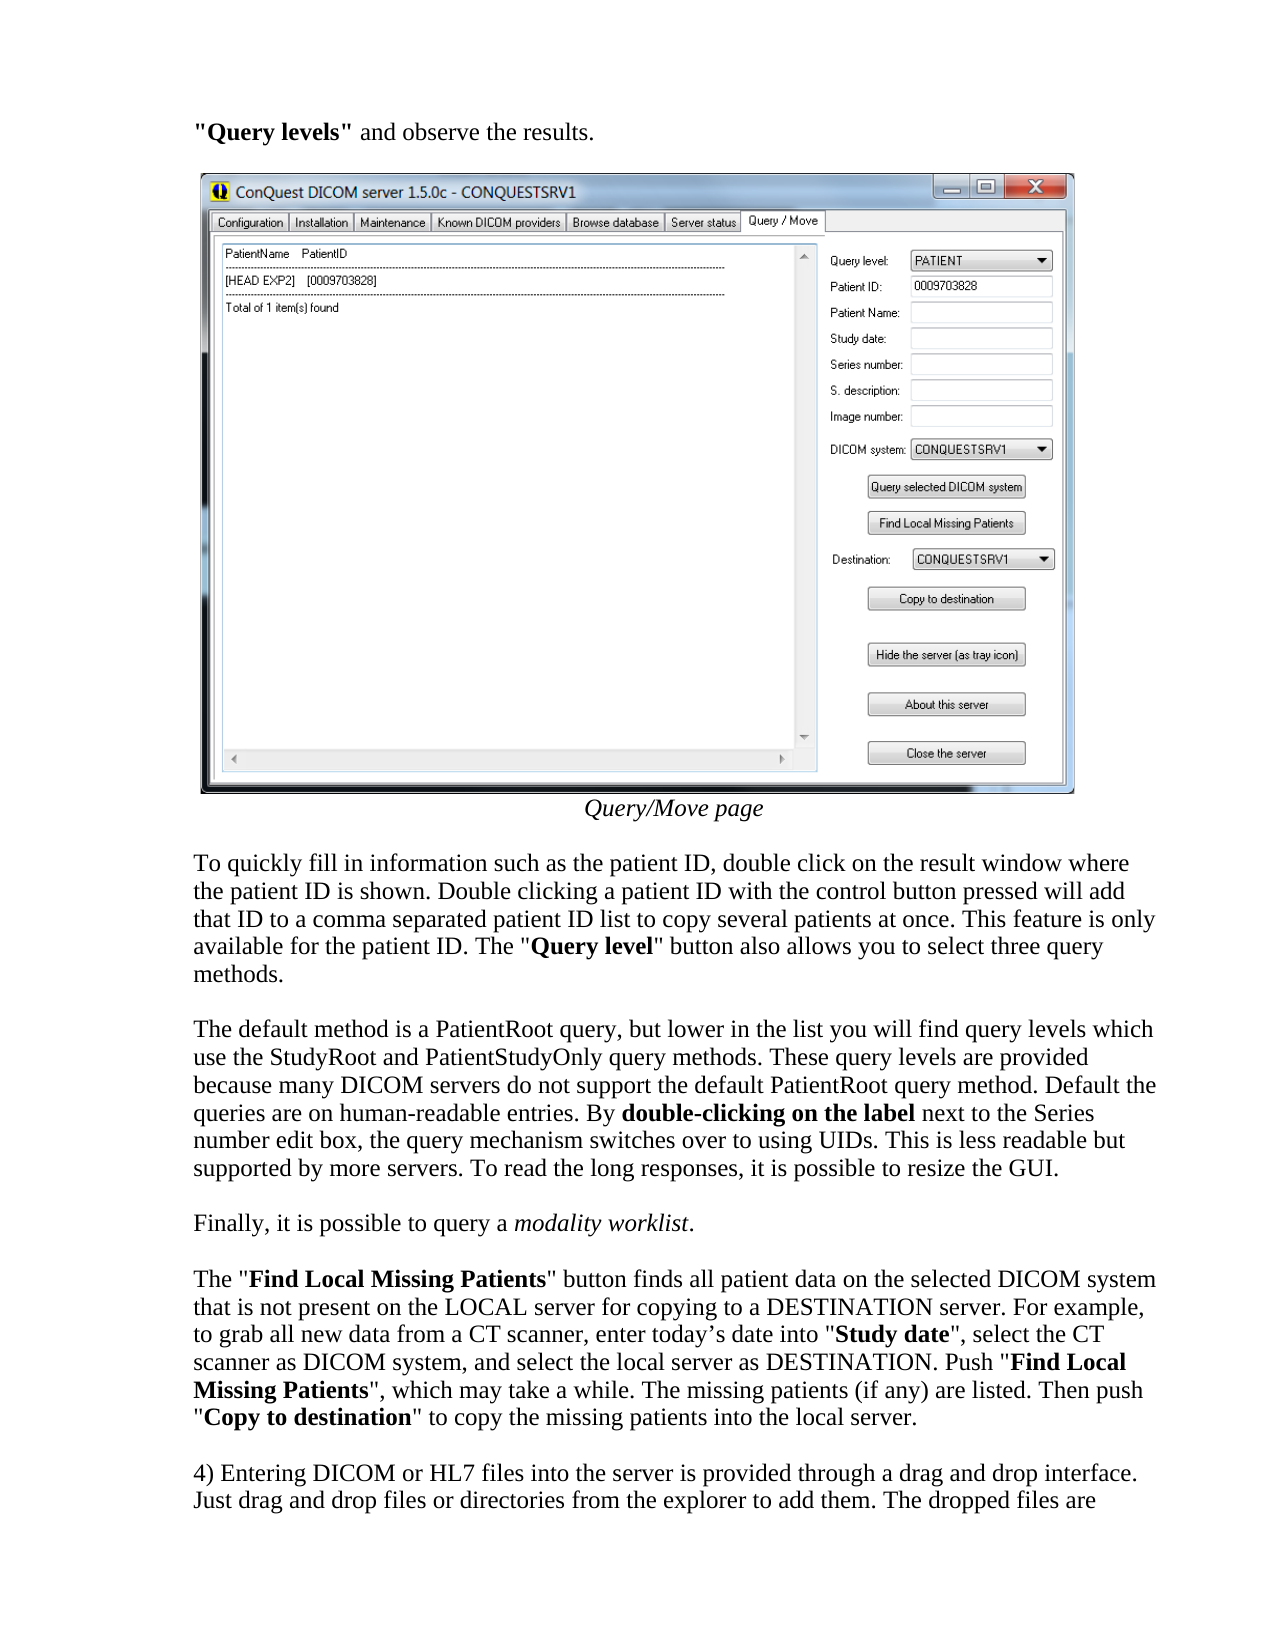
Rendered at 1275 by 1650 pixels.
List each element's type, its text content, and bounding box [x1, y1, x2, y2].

picture [200, 173, 1075, 794]
text To quickly fill in information such as the patient ID, double click on the result window where the patient ID is shown. Double clicking a patient ID with the control button pressed will add that ID to a comma separated patient ID list to copy several patients at once. This feature is only available for the patient ID. The "Query level" button also allows you to select three query methods. [193, 849, 1157, 988]
text Query/Move page [193, 173, 1157, 822]
text 4) Entering DICOM or HL7 files into the server is provided through a drag and drop interface. Just drag and drop files or directories from the explorer to add them. The dropped files are [193, 1459, 1157, 1514]
text Finally, it is possible to query a modality worklist. [193, 1209, 1157, 1237]
text The "Find Local Missing Patients" button finds all patient data on the selected DICOM system that is not present on the LOCAL server for copying to a DESTINATION server. For example, to grab all new data from a CT scanner, enter today’s date into "Study date", select the CT scanner as DICOM system, and select the local server as DESTINATION. Push "Find Local Missing Patients", which may take a while. The missing patients (if any) are listed. Then push "Copy to destination" to copy the missing patients into the local server. [193, 1265, 1157, 1431]
text "Query levels" and observe the results. [193, 118, 1157, 146]
text The default method is a PatientRoot query, but lower in the list you will find query levels which use the StudyRoot and PatientStudyOnly query methods. These query levels are provided because many DICOM servers do not support the default PatientRoot query method. Default the queries are on human-readable entries. By double-clicking on the label next to the Series number edit box, the query mechanism switches over to using UIDs. This is less readable but supported by more servers. To read the long responses, it is possible to resize the GUI. [193, 1016, 1157, 1182]
